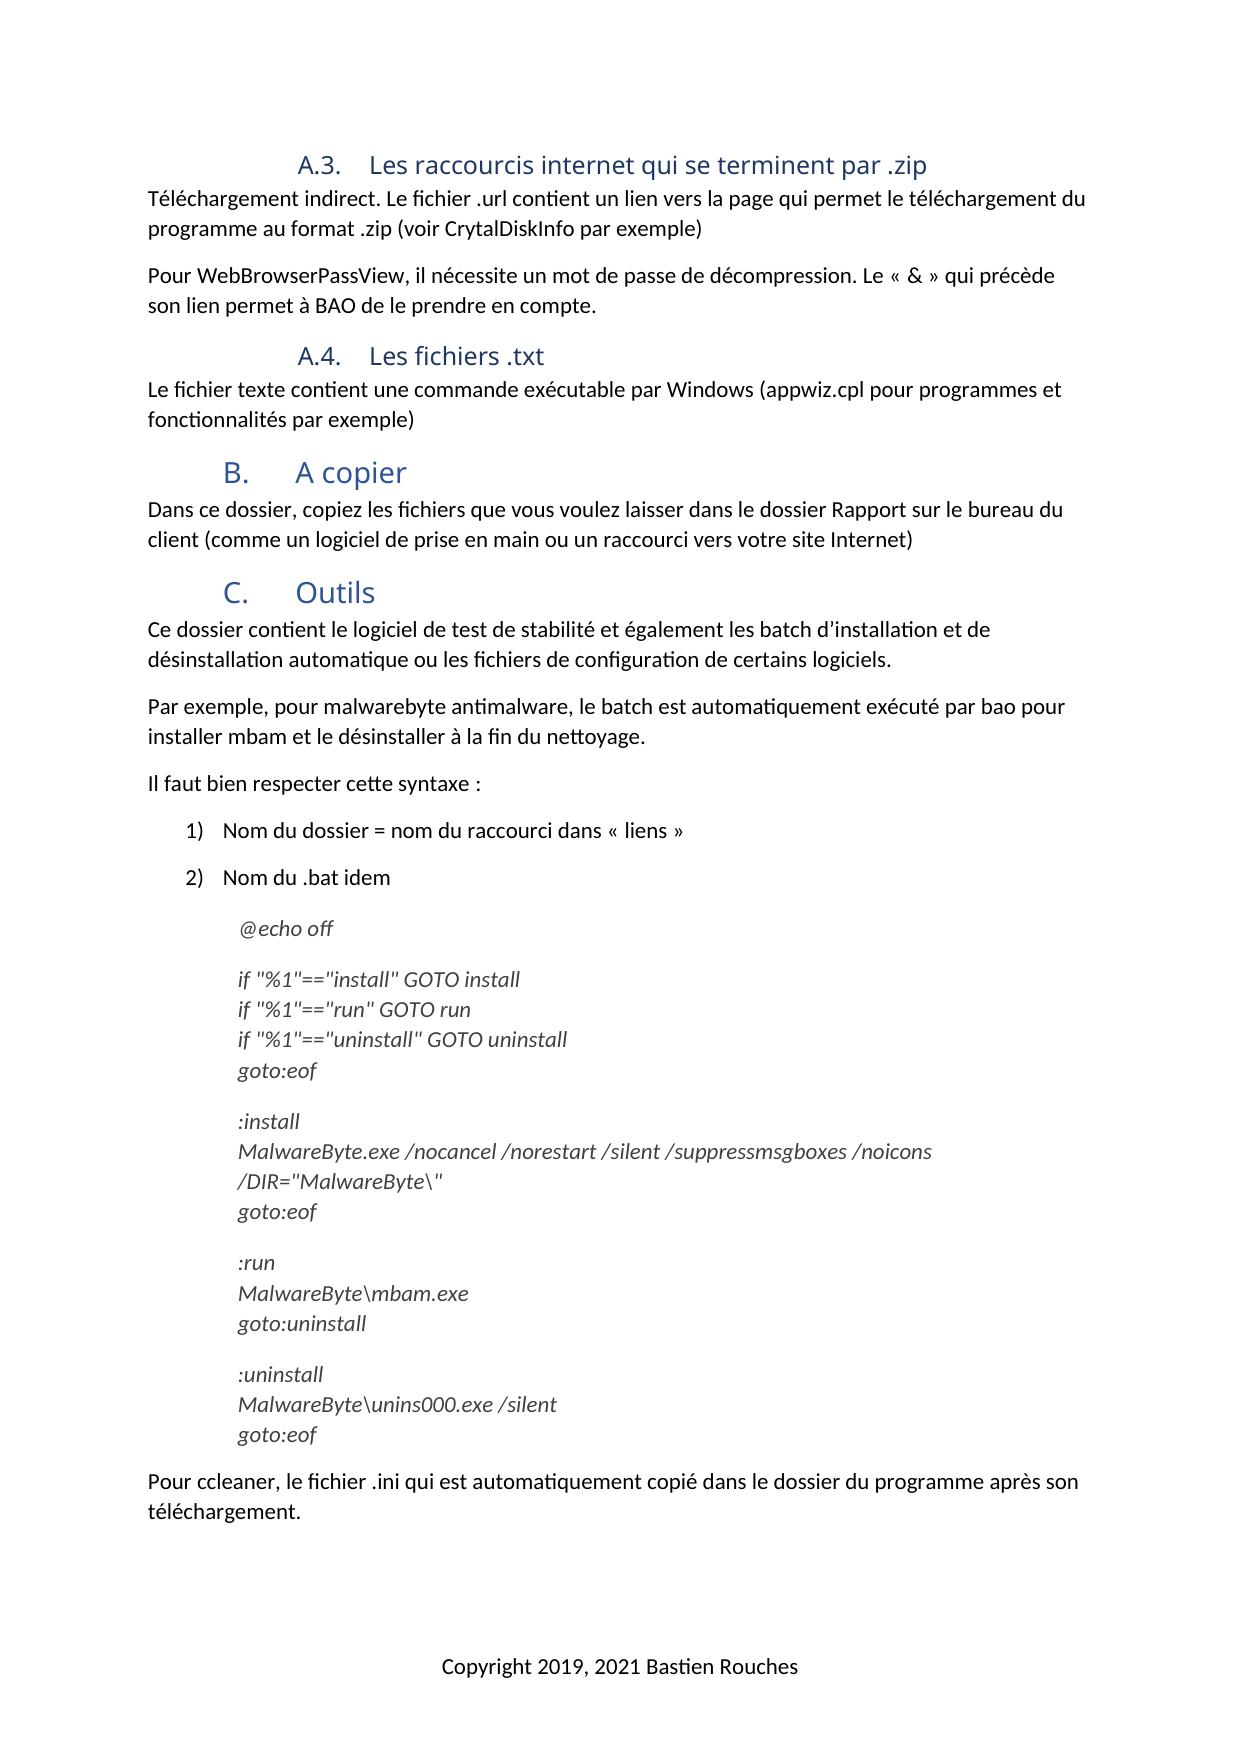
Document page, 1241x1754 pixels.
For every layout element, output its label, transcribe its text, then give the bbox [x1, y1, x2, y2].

text Dans ce dossier, copiez les fichiers que vous voulez laisser dans le dossier Rapport sur le bureau du client (comme un logiciel de prise en main ou un raccourci vers votre site Internet) [148, 495, 1093, 553]
text @echo off [238, 914, 1003, 942]
list Nom du .bat idem [185, 863, 1093, 891]
text Il faut bien respecter cette syntaxe : [148, 769, 1093, 797]
text Le fichier texte contient une commande exécutable par Windows (appwiz.cpl pour programmes et fonctionnalités par exemple) [148, 375, 1093, 433]
list Nom du dossier = nom du raccourci dans « liens » [185, 816, 1093, 844]
subtitle Outils [223, 572, 1093, 612]
text Téléchargement indirect. Le fichier .url contient un lien vers la page qui permet le téléchargement du programme au format .zip (voir CrytalDiskInfo par exemple) [148, 184, 1093, 243]
text Par exemple, pour malwarebyte antimalware, le batch est automatiquement exécuté par bao pour installer mbam et le désinstaller à la fin du nettoyage. [148, 692, 1093, 750]
text Pour WebBrowserPassView, il nécessite un mot de passe de décompression. Le « & » qui précède son lien permet à BAO de le prendre en compte. [148, 261, 1093, 320]
subtitle A copier [223, 452, 1093, 492]
subtitle Les raccourcis internet qui se terminent par .zip [298, 148, 1093, 182]
text :uninstall MalwareByte\unins000.exe /silent goto:eof [238, 1360, 1003, 1448]
text Ce dossier contient le logiciel de test de stabilité et également les batch d’installation et de désinstallation automatique ou les fichiers de configuration de certains logiciels. [148, 615, 1093, 673]
text :install MalwareByte.exe /nocancel /norestart /silent /suppressmsgboxes /noicons /DIR="MalwareByte\" goto:eof [238, 1107, 1003, 1225]
subtitle Les fichiers .txt [298, 338, 1093, 373]
text if "%1"=="install" GOTO install if "%1"=="run" GOTO run if "%1"=="uninstall" GOTO uninstall goto:eof [238, 965, 1003, 1084]
text Pour ccleaner, le fichier .ini qui est automatiquement copié dans le dossier du programme après son téléchargement. [148, 1467, 1093, 1525]
text :run MalwareByte\mbam.exe goto:uninstall [238, 1248, 1003, 1337]
